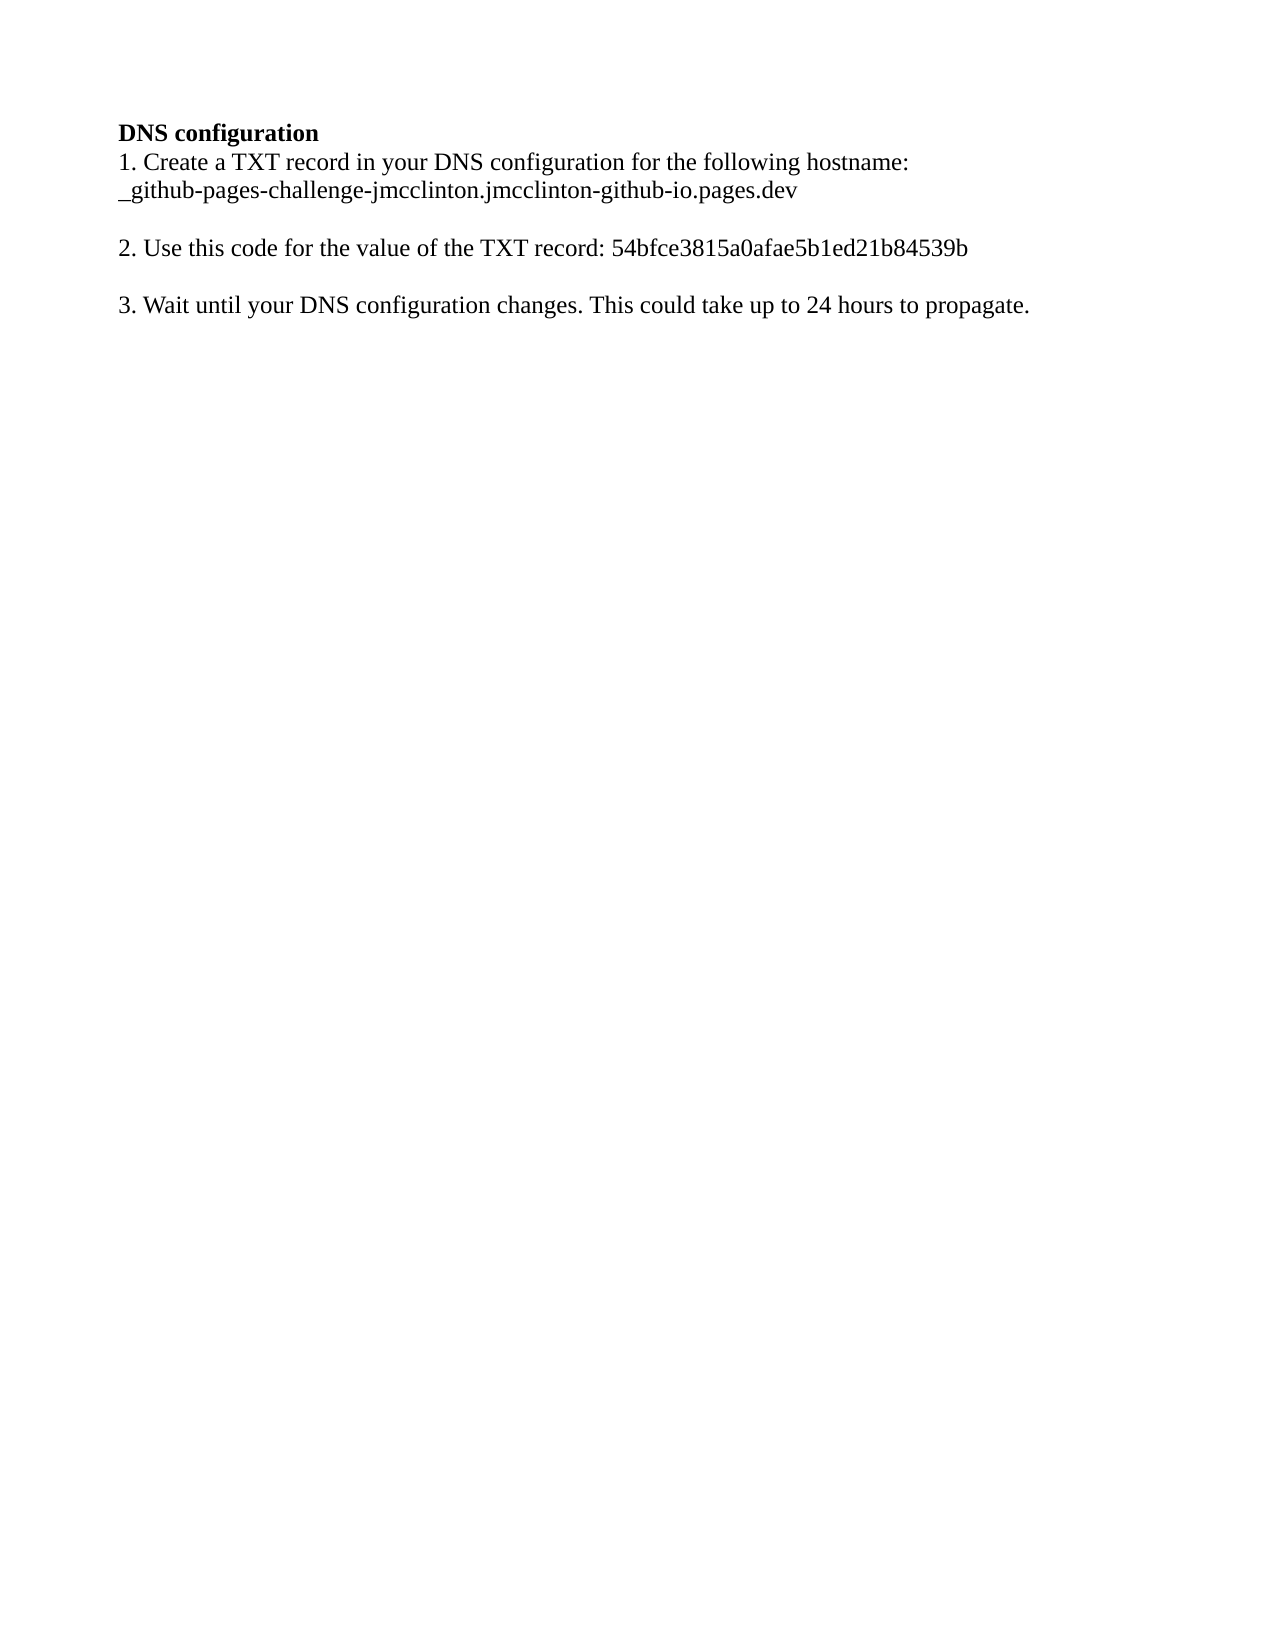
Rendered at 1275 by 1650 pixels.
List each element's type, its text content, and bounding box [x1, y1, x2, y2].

text 2. Use this code for the value of the TXT record: 54bfce3815a0afae5b1ed21b84539b [118, 233, 1157, 262]
text 3. Wait until your DNS configuration changes. This could take up to 24 hours to propagate. [118, 291, 1157, 319]
text 1. Create a TXT record in your DNS configuration for the following hostname: _github-pages-challenge-jmcclinton.jmcclinton-github-io.pages.dev [118, 147, 1157, 204]
text DNS configuration [118, 118, 1157, 147]
